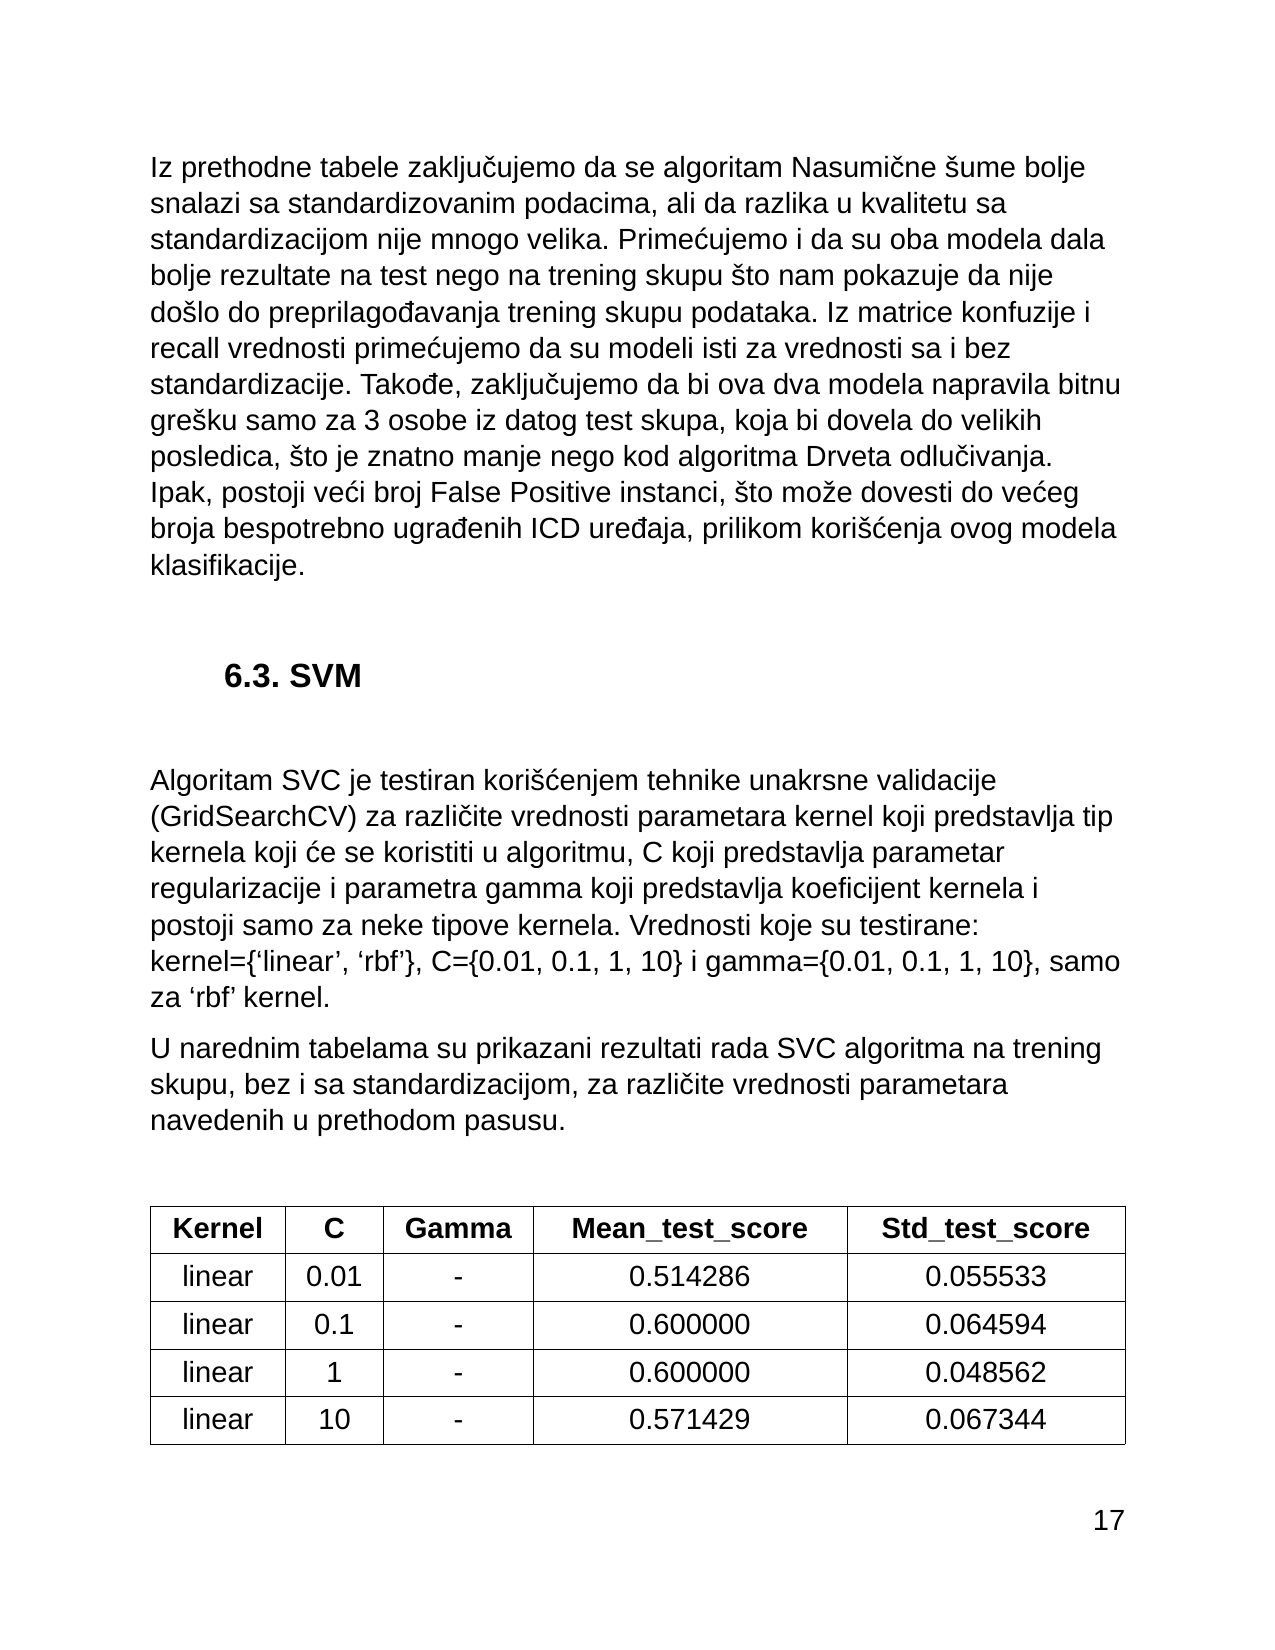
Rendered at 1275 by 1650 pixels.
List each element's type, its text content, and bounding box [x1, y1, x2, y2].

table_cell 0.048562 [848, 1350, 1125, 1396]
text Iz prethodne tabele zaključujemo da se algoritam Nasumične šume bolje snalazi sa standardizovanim podacima, ali da razlika u kvalitetu sa standardizacijom nije mnogo velika. Primećujemo i da su oba modela dala bolje rezultate na test nego na trening skupu što nam pokazuje da nije došlo do preprilagođavanja trening skupu podataka. Iz matrice konfuzije i recall vrednosti primećujemo da su modeli isti za vrednosti sa i bez standardizacije. Takođe, zaključujemo da bi ova dva modela napravila bitnu grešku samo za 3 osobe iz datog test skupa, koja bi dovela do velikih posledica, što je znatno manje nego kod algoritma Drveta odlučivanja. Ipak, postoji veći broj False Positive instanci, što može dovesti do većeg broja bespotrebno ugrađenih ICD uređaja, prilikom korišćenja ovog modela klasifikacije. [150, 150, 1125, 581]
table_cell 0.600000 [534, 1302, 847, 1349]
table_cell 0.1 [286, 1302, 383, 1349]
table_cell linear [151, 1254, 285, 1301]
table_header Mean_test_score [534, 1207, 847, 1253]
table_cell 1 [286, 1350, 383, 1396]
table_cell linear [151, 1302, 285, 1349]
text Algoritam SVC je testiran korišćenjem tehnike unakrsne validacije (GridSearchCV) za različite vrednosti parametara kernel koji predstavlja tip kernela koji će se koristiti u algoritmu, C koji predstavlja parametar regularizacije i parametra gamma koji predstavlja koeficijent kernela i postoji samo za neke tipove kernela. Vrednosti koje su testirane: kernel={‘linear’, ‘rbf’}, C={0.01, 0.1, 1, 10} i gamma={0.01, 0.1, 1, 10}, samo za ‘rbf’ kernel. [150, 763, 1125, 1013]
table_cell - [384, 1302, 533, 1349]
table_cell 0.600000 [534, 1350, 847, 1396]
table_header Gamma [384, 1207, 533, 1253]
table_cell linear [151, 1397, 285, 1444]
text U narednim tabelama su prikazani rezultati rada SVC algoritma na trening skupu, bez i sa standardizacijom, za različite vrednosti parametara navedenih u prethodom pasusu. [150, 1031, 1125, 1137]
table_cell 0.571429 [534, 1397, 847, 1444]
table_cell - [384, 1350, 533, 1396]
table_cell 10 [286, 1397, 383, 1444]
table_cell 0.514286 [534, 1254, 847, 1301]
table_cell linear [151, 1350, 285, 1396]
table_cell 0.064594 [848, 1302, 1125, 1349]
subtitle 6.3. SVM [187, 656, 1125, 694]
table_cell 0.01 [286, 1254, 383, 1301]
table_cell - [384, 1397, 533, 1444]
table_header Kernel [151, 1207, 285, 1253]
table_cell - [384, 1254, 533, 1301]
table_header Std_test_score [848, 1207, 1125, 1253]
table_cell 0.055533 [848, 1254, 1125, 1301]
table_header C [286, 1207, 383, 1253]
table_cell 0.067344 [848, 1397, 1125, 1444]
